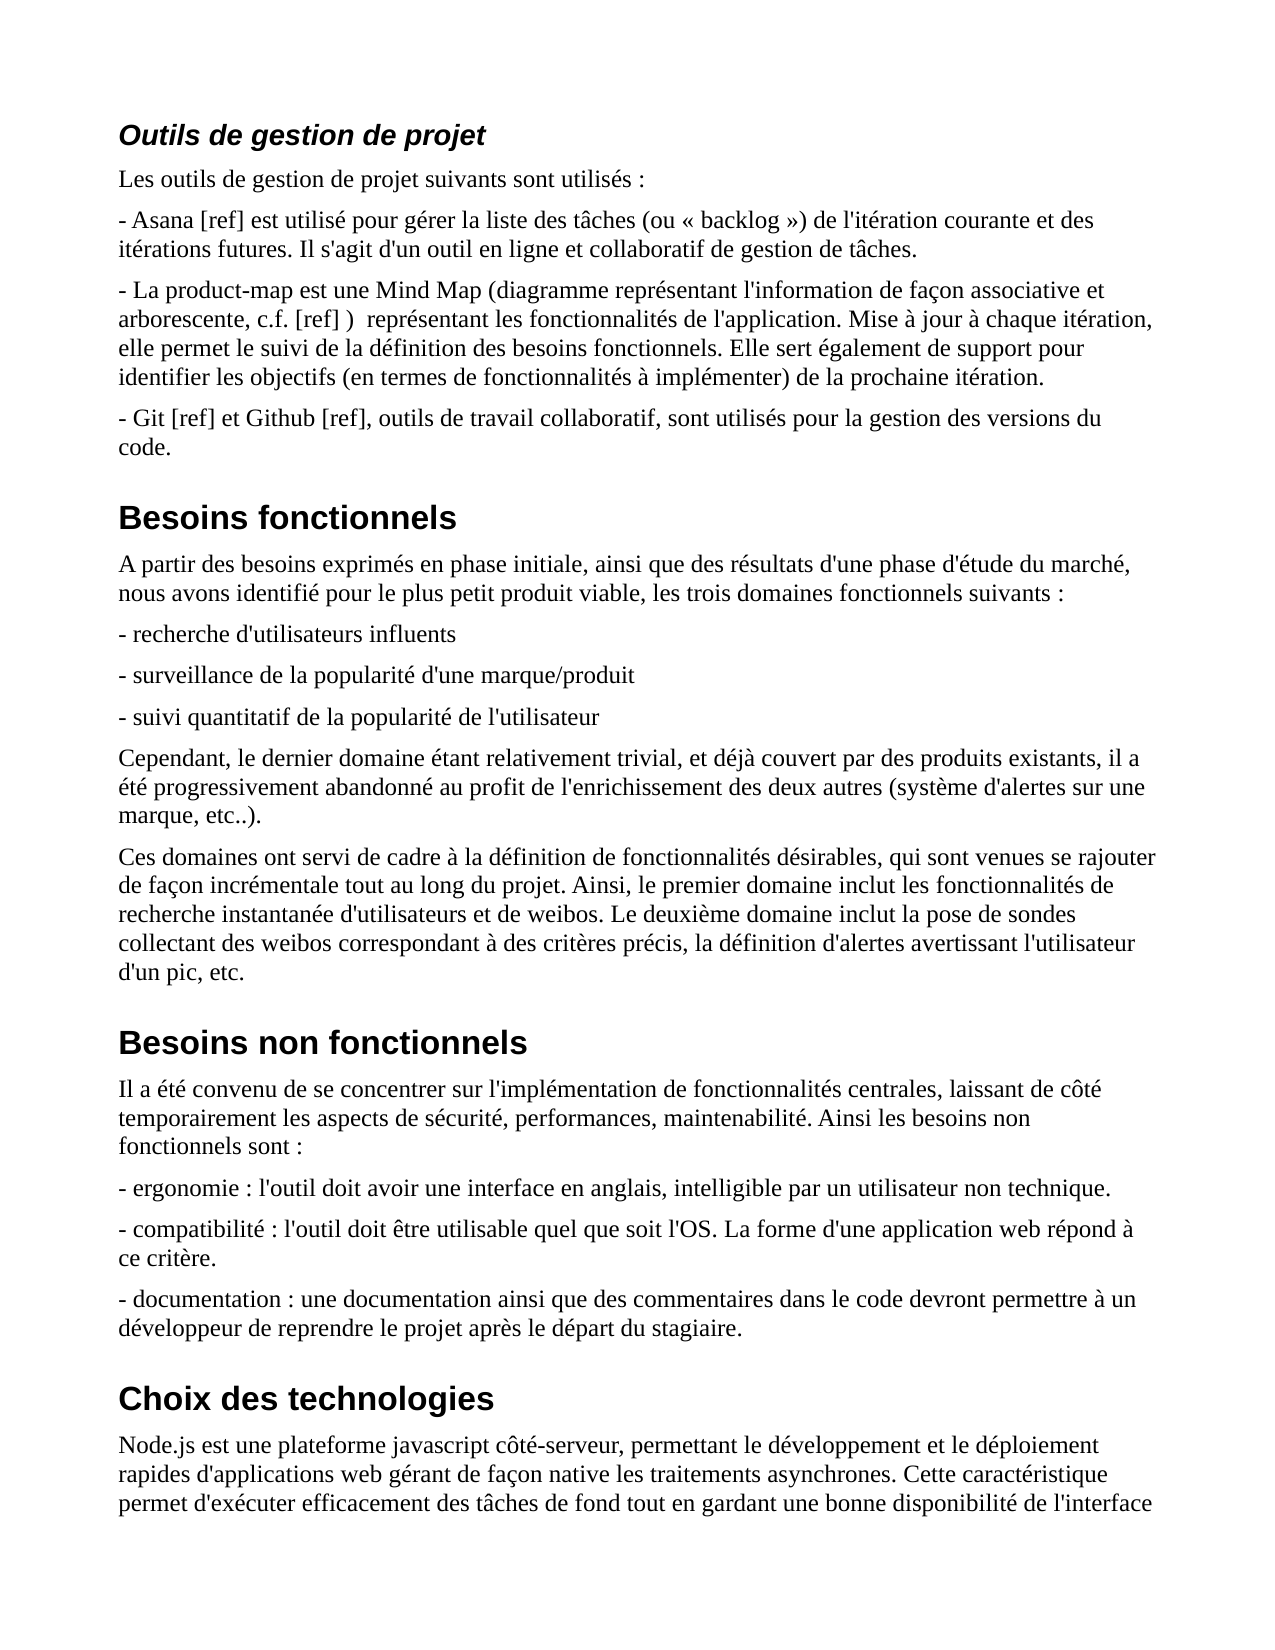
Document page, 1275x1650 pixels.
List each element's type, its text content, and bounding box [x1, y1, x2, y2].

text - recherche d'utilisateurs influents [118, 619, 1157, 648]
subtitle Outils de gestion de projet [118, 118, 1157, 152]
text - documentation : une documentation ainsi que des commentaires dans le code devront permettre à un développeur de reprendre le projet après le départ du stagiaire. [118, 1284, 1157, 1341]
text - Asana [ref] est utilisé pour gérer la liste des tâches (ou « backlog ») de l'itération courante et des itérations futures. Il s'agit d'un outil en ligne et collaboratif de gestion de tâches. [118, 205, 1157, 263]
text - La product-map est une Mind Map (diagramme représentant l'information de façon associative et arborescente, c.f. [ref] ) représentant les fonctionnalités de l'application. Mise à jour à chaque itération, elle permet le suivi de la définition des besoins fonctionnels. Elle sert également de support pour identifier les objectifs (en termes de fonctionnalités à implémenter) de la prochaine itération. [118, 275, 1157, 390]
text Ces domaines ont servi de cadre à la définition de fonctionnalités désirables, qui sont venues se rajouter de façon incrémentale tout au long du projet. Ainsi, le premier domaine inclut les fonctionnalités de recherche instantanée d'utilisateurs et de weibos. Le deuxième domaine inclut la pose de sondes collectant des weibos correspondant à des critères précis, la définition d'alertes avertissant l'utilisateur d'un pic, etc. [118, 842, 1157, 985]
text - compatibilité : l'outil doit être utilisable quel que soit l'OS. La forme d'une application web répond à ce critère. [118, 1214, 1157, 1271]
text - ergonomie : l'outil doit avoir une interface en anglais, intelligible par un utilisateur non technique. [118, 1173, 1157, 1201]
subtitle Choix des technologies [118, 1379, 1157, 1418]
text - suivi quantitatif de la popularité de l'utilisateur [118, 702, 1157, 730]
text - Git [ref] et Github [ref], outils de travail collaboratif, sont utilisés pour la gestion des versions du code. [118, 403, 1157, 460]
subtitle Besoins fonctionnels [118, 498, 1157, 537]
text Les outils de gestion de projet suivants sont utilisés : [118, 164, 1157, 193]
text Il a été convenu de se concentrer sur l'implémentation de fonctionnalités centrales, laissant de côté temporairement les aspects de sécurité, performances, maintenabilité. Ainsi les besoins non fonctionnels sont : [118, 1074, 1157, 1160]
subtitle Besoins non fonctionnels [118, 1023, 1157, 1061]
text - surveillance de la popularité d'une marque/produit [118, 660, 1157, 689]
text Node.js est une plateforme javascript côté-serveur, permettant le développement et le déploiement rapides d'applications web gérant de façon native les traitements asynchrones. Cette caractéristique permet d'exécuter efficacement des tâches de fond tout en gardant une bonne disponibilité de l'interface [118, 1430, 1157, 1516]
text A partir des besoins exprimés en phase initiale, ainsi que des résultats d'une phase d'étude du marché, nous avons identifié pour le plus petit produit viable, les trois domaines fonctionnels suivants : [118, 549, 1157, 607]
text Cependant, le dernier domaine étant relativement trivial, et déjà couvert par des produits existants, il a été progressivement abandonné au profit de l'enrichissement des deux autres (système d'alertes sur une marque, etc..). [118, 743, 1157, 829]
